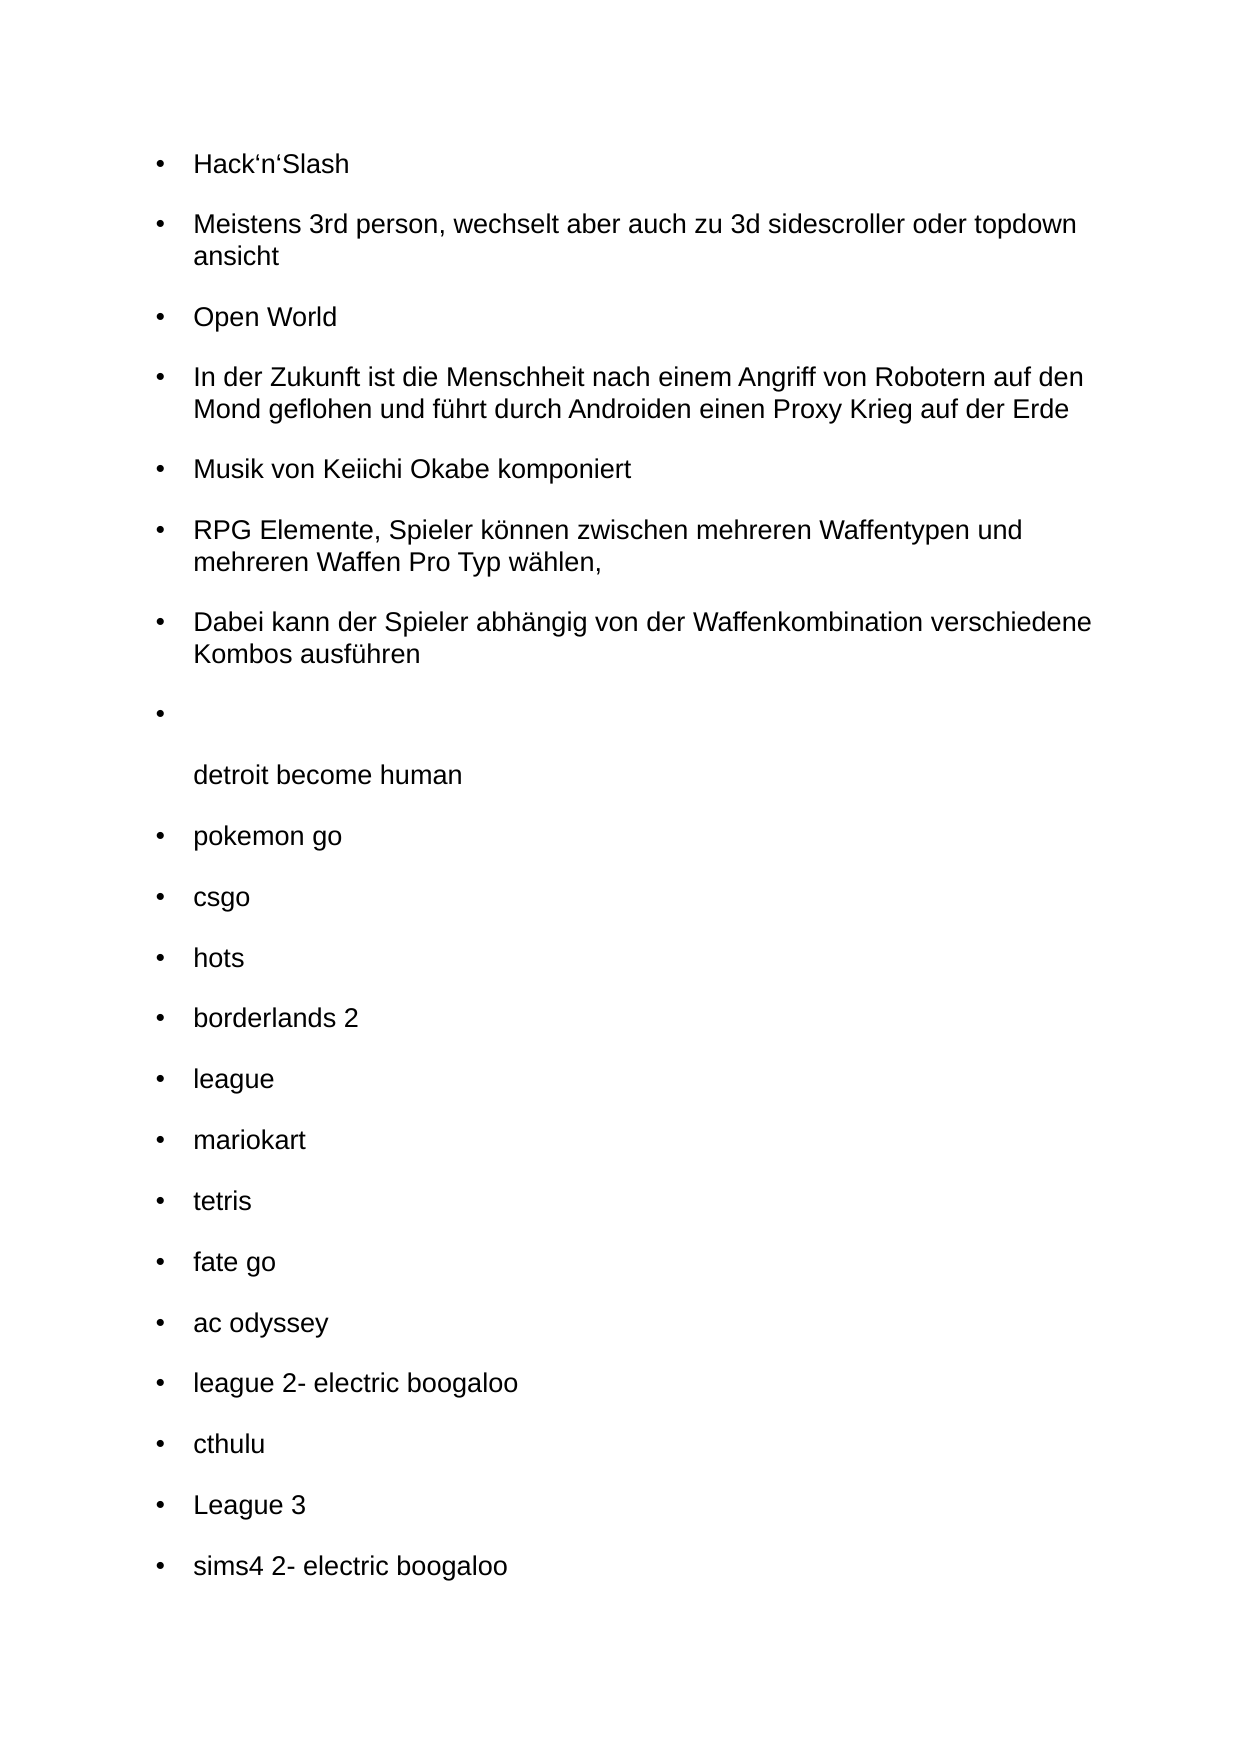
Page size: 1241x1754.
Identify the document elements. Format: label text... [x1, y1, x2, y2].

list league [156, 1063, 1122, 1095]
list Meistens 3rd person, wechselt aber auch zu 3d sidescroller oder topdown ansicht [156, 208, 1122, 271]
list borderlands 2 [156, 1002, 1122, 1034]
list Dabei kann der Spieler abhängig von der Waffenkombination verschiedene Kombos ausführen [156, 606, 1122, 669]
list fate go [156, 1246, 1122, 1277]
list pokemon go [156, 820, 1122, 851]
list sims4 2- electric boogaloo [156, 1550, 1122, 1581]
list csgo [156, 881, 1122, 912]
list RPG Elemente, Spieler können zwischen mehreren Waffentypen und mehreren Waffen Pro Typ wählen, [156, 514, 1122, 577]
list cthulu [156, 1428, 1122, 1460]
list tetris [156, 1185, 1122, 1216]
list Hack‘n‘Slash [156, 148, 1122, 179]
list ac odyssey [156, 1307, 1122, 1338]
list Open World [156, 301, 1122, 332]
list detroit become human [156, 759, 1122, 791]
list League 3 [156, 1489, 1122, 1521]
list hots [156, 942, 1122, 973]
list Musik von Keiichi Okabe komponiert [156, 453, 1122, 485]
list mariokart [156, 1124, 1122, 1156]
list league 2- electric boogaloo [156, 1367, 1122, 1399]
list In der Zukunft ist die Menschheit nach einem Angriff von Robotern auf den Mond geflohen und führt durch Androiden einen Proxy Krieg auf der Erde [156, 361, 1122, 424]
